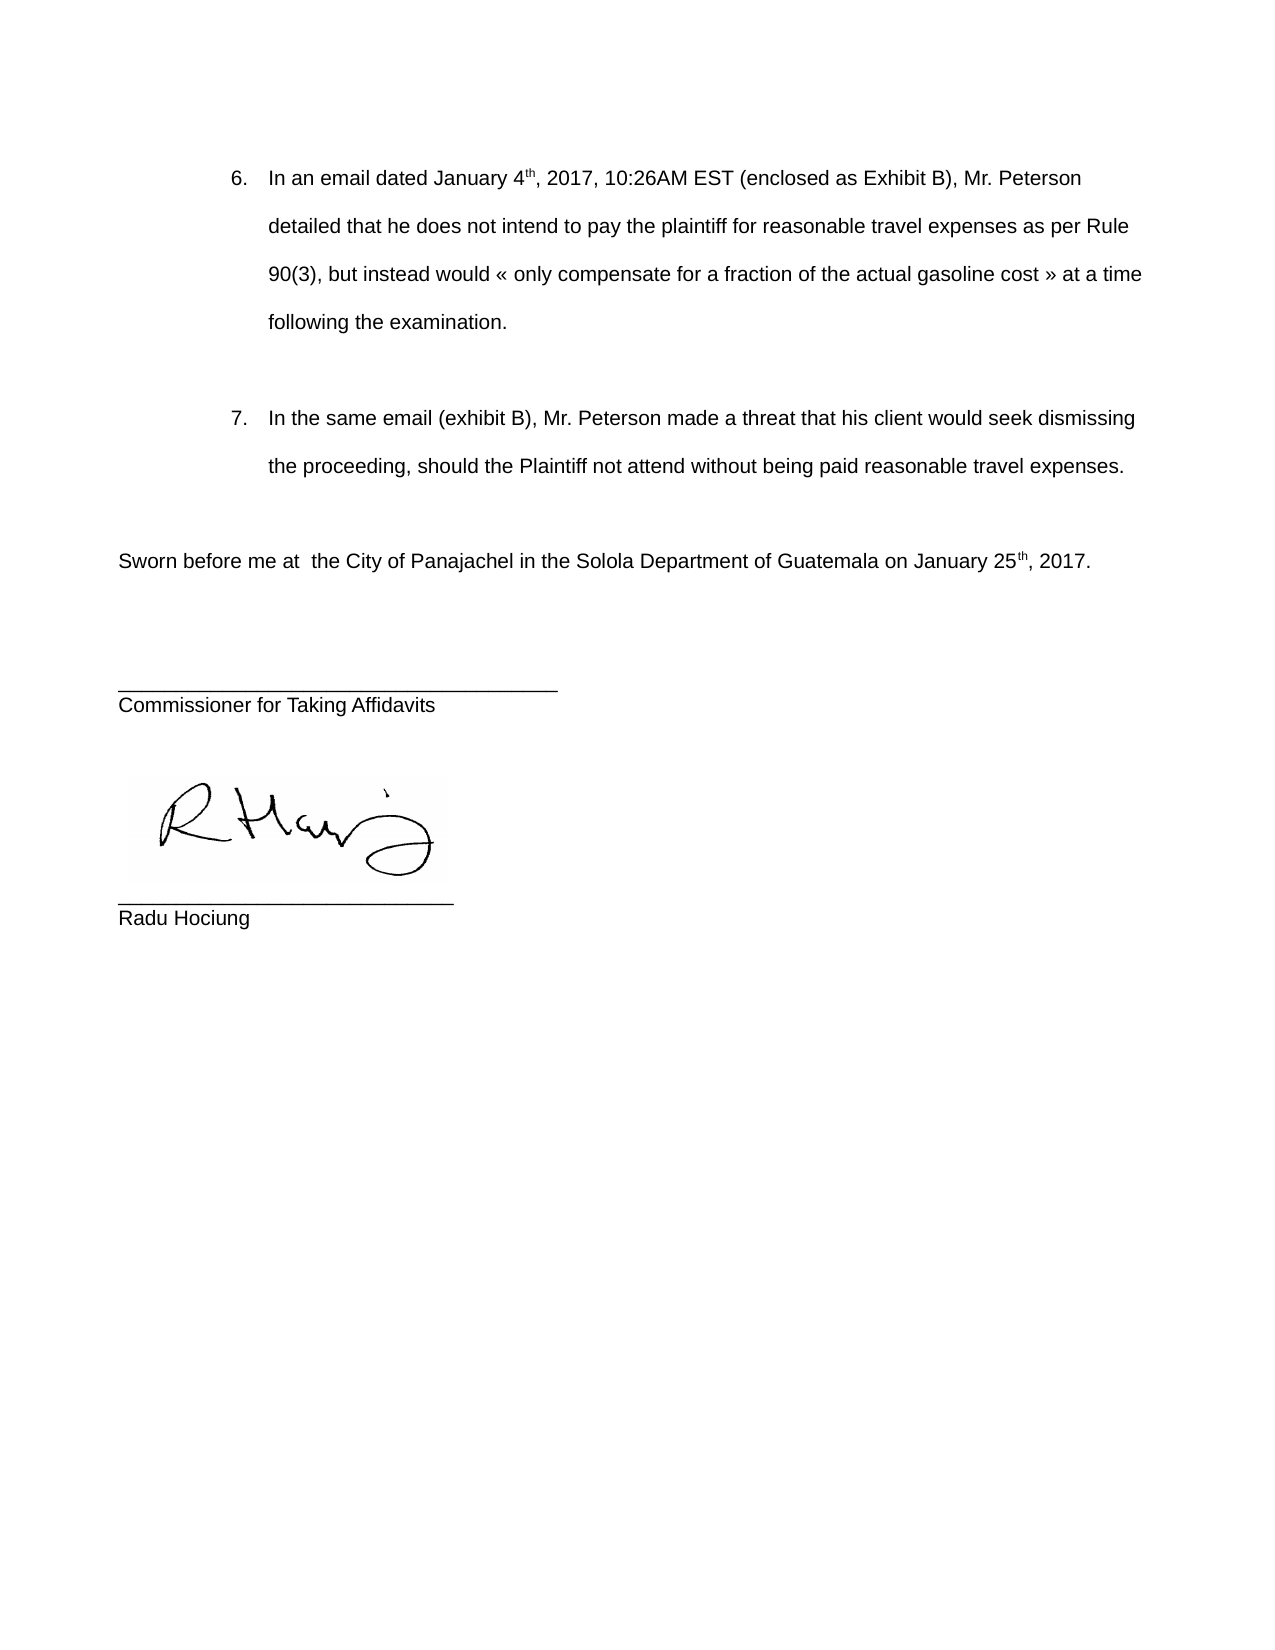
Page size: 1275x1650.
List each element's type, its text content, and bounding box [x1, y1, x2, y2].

text Commissioner for Taking Affidavits [118, 693, 1157, 717]
list In the same email (exhibit B), Mr. Peterson made a threat that his client would seek dismissing the proceeding, should the Plaintiff not attend without being paid reasonable travel expenses. [231, 406, 1157, 477]
picture [128, 776, 449, 883]
text Sworn before me at the City of Panajachel in the Solola Department of Guatemala on January 25th, 2017. [118, 549, 1157, 573]
list In an email dated January 4th, 2017, 10:26AM EST (enclosed as Exhibit B), Mr. Peterson detailed that he does not intend to pay the plaintiff for reasonable travel expenses as per Rule 90(3), but instead would « only compensate for a fraction of the actual gasoline cost » at a time following the examination. [231, 166, 1157, 334]
text Radu Hociung [118, 906, 1157, 930]
text _____________________________ [118, 765, 1157, 906]
text ______________________________________ [118, 669, 1157, 693]
